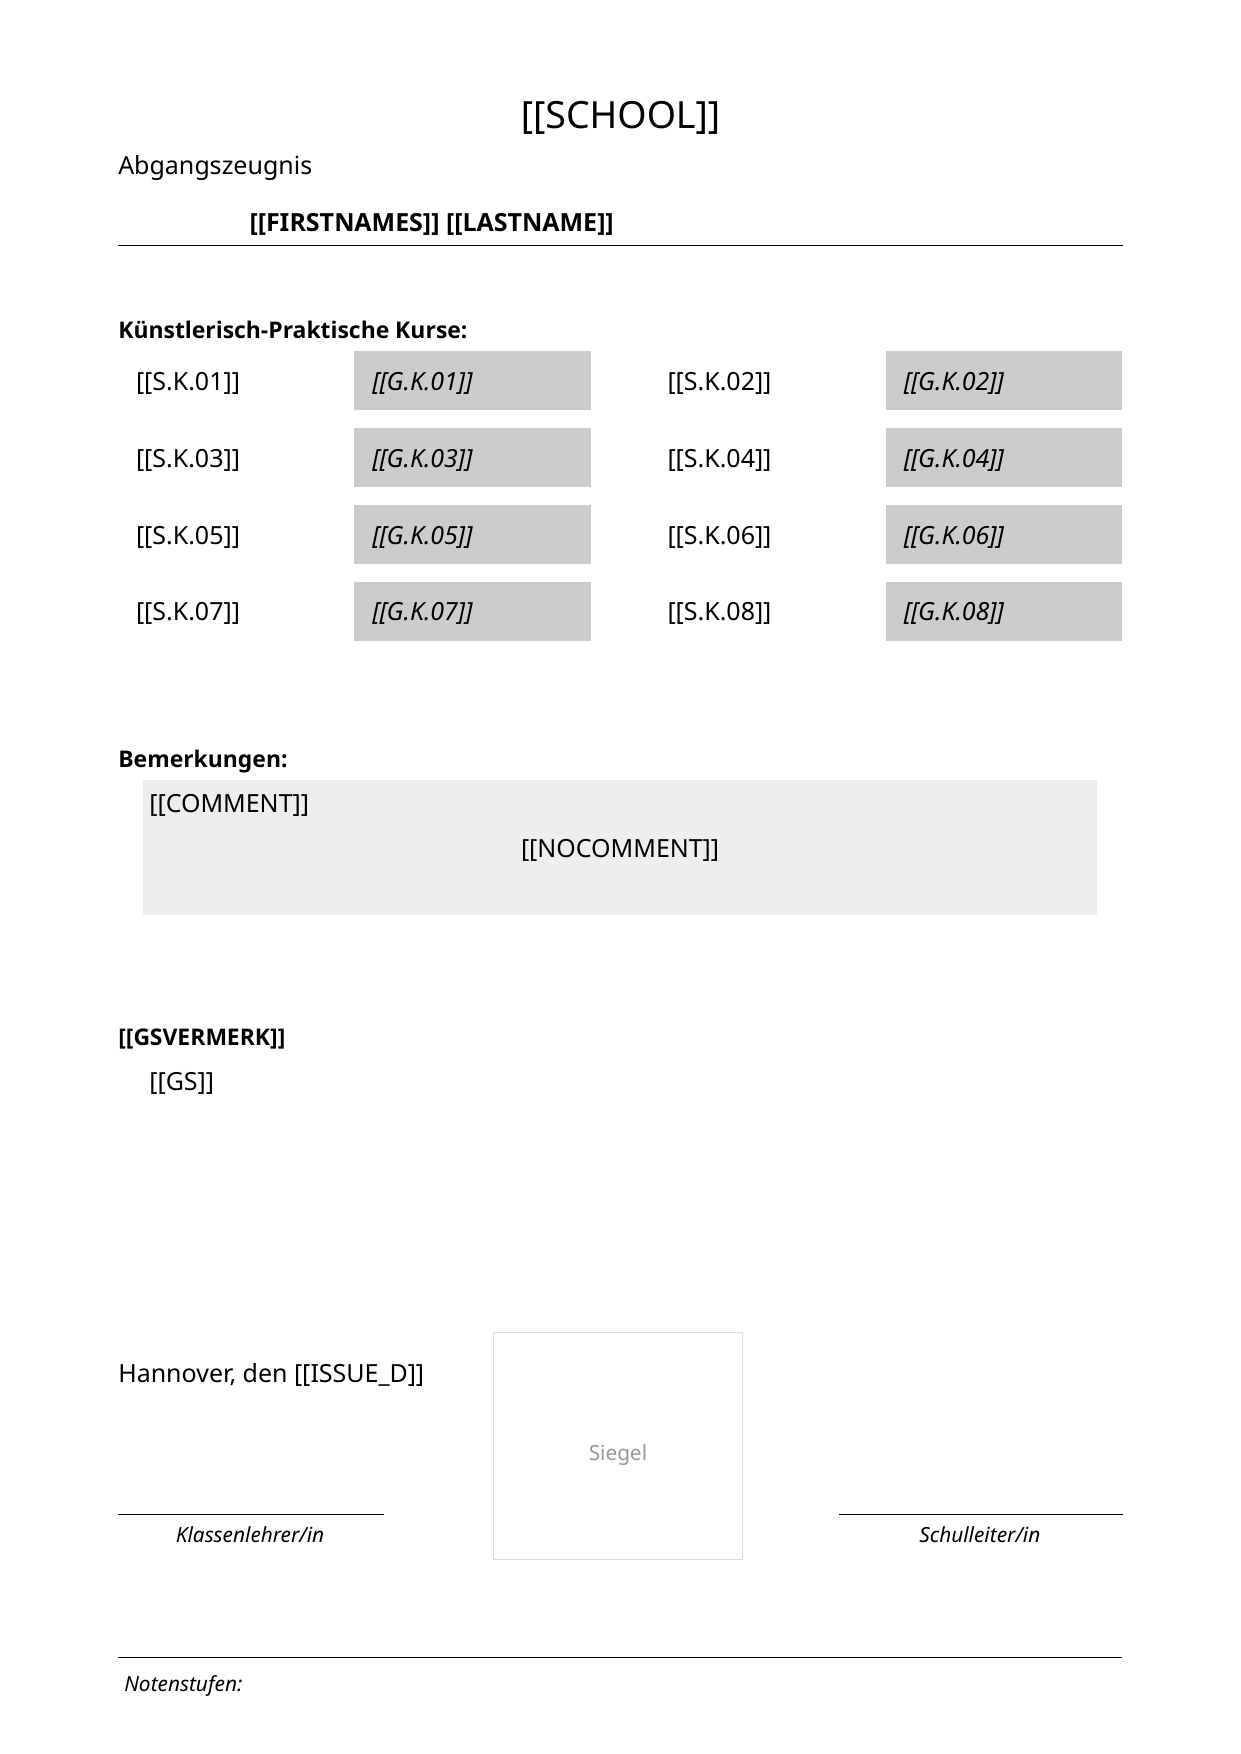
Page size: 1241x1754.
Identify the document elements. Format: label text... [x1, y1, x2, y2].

table_cell Klassenlehrer/in [118, 1515, 384, 1554]
text Siegel [497, 1438, 739, 1467]
table_cell [743, 1514, 749, 1554]
table_cell [118, 487, 354, 505]
table_header [[S.K.01]] [118, 351, 354, 410]
table_cell [909, 182, 1123, 199]
table_cell [591, 505, 649, 564]
table_cell [[G.K.07]] [354, 582, 591, 641]
table_header [955, 1658, 1122, 1710]
table_cell [[G.K.03]] [354, 428, 591, 487]
table_cell [909, 148, 1123, 182]
table_cell [886, 564, 1122, 582]
table_header [591, 351, 649, 410]
table_cell [591, 564, 649, 582]
table_cell [886, 487, 1122, 505]
table_cell [[G.K.05]] [354, 505, 591, 564]
table_header [743, 1390, 749, 1513]
table_cell [[G.K.04]] [886, 428, 1122, 487]
table_cell [591, 410, 649, 428]
text [[GSVERMERK]] [118, 1021, 1122, 1052]
table_cell [[G.K.08]] [886, 582, 1122, 641]
table_cell [384, 1514, 484, 1554]
table_cell [650, 487, 886, 505]
table_cell [354, 564, 591, 582]
table_cell [[FIRSTNAMES]] [[LASTNAME]] [244, 199, 1123, 245]
table_cell [495, 148, 785, 182]
table_cell [650, 564, 886, 582]
table_header Notenstufen: [118, 1658, 285, 1710]
table_cell Schulleiter/in [839, 1515, 1123, 1554]
table_cell [118, 182, 396, 199]
table_cell [354, 410, 591, 428]
table_header [453, 1658, 620, 1710]
table_header [788, 1658, 955, 1710]
table_header [384, 1390, 484, 1513]
text Künstlerisch-Praktische Kurse: [118, 314, 1122, 345]
table_cell [[S.K.04]] [650, 428, 886, 487]
table_header [749, 1390, 839, 1513]
table_cell [591, 487, 649, 505]
text [[GS]] [149, 1064, 1091, 1098]
table_cell [[S.K.05]] [118, 505, 354, 564]
table_cell [354, 487, 591, 505]
table_header [[G.K.02]] [886, 351, 1122, 410]
table_cell [[S.K.06]] [650, 505, 886, 564]
table_header [[SCHOOL]] [118, 89, 1123, 148]
table_header [484, 1390, 493, 1513]
text Hannover, den [[ISSUE_D]] [118, 1356, 493, 1390]
table_header [[S.K.02]] [650, 351, 886, 410]
table_cell [785, 148, 909, 182]
table_header [285, 1658, 453, 1710]
table_cell [[S.K.07]] [118, 582, 354, 641]
table_cell [118, 564, 354, 582]
table_cell [591, 582, 649, 641]
table_cell [118, 410, 354, 428]
table_cell [396, 148, 494, 182]
table_header [620, 1658, 787, 1710]
table_cell [650, 410, 886, 428]
table_cell [886, 410, 1122, 428]
table_header [118, 1390, 384, 1513]
table_cell [396, 182, 785, 199]
table_cell [785, 182, 909, 199]
table_cell Abgangszeugnis [118, 148, 396, 182]
table_cell [484, 1514, 493, 1554]
table_cell [[S.K.08]] [650, 582, 886, 641]
table_cell [749, 1514, 839, 1554]
table_cell [[G.K.06]] [886, 505, 1122, 564]
table_cell [591, 428, 649, 487]
text [743, 1356, 1122, 1390]
table_header [839, 1390, 1123, 1513]
text [[COMMENT]] [149, 786, 1091, 820]
text Bemerkungen: [118, 743, 1122, 774]
text [[NOCOMMENT]] [521, 831, 719, 865]
table_cell [118, 199, 243, 245]
table_cell [[S.K.03]] [118, 428, 354, 487]
table_header [[G.K.01]] [354, 351, 591, 410]
